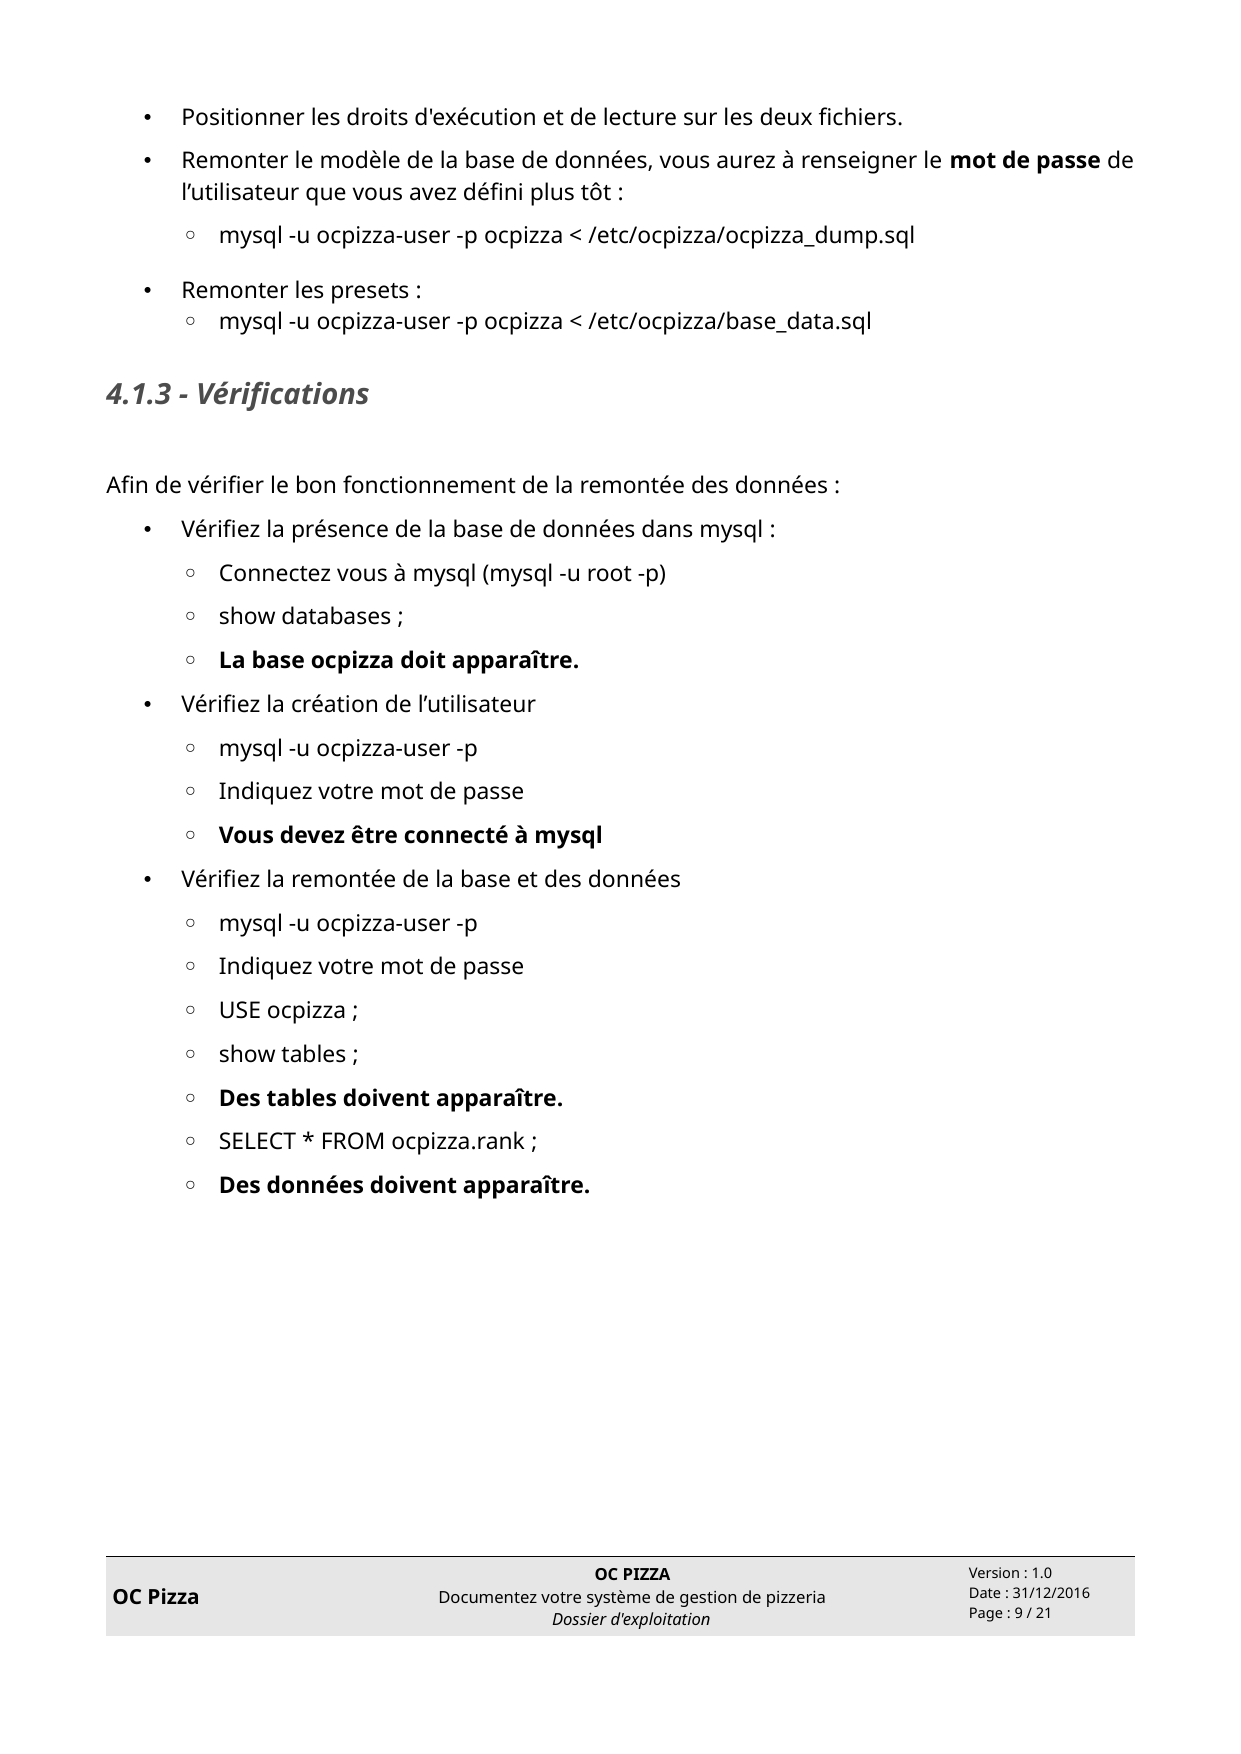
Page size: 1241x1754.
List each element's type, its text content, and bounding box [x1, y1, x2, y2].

list Remonter le modèle de la base de données, vous aurez à renseigner le mot de passe de l’utilisateur que vous avez défini plus tôt : [144, 144, 1134, 207]
list Des données doivent apparaître. [181, 1169, 1134, 1200]
subtitle Vérifications [106, 373, 1134, 413]
list Remonter les presets : [144, 274, 1134, 305]
list mysql -u ocpizza-user -p [181, 732, 1134, 763]
list mysql -u ocpizza-user -p [181, 907, 1134, 938]
list Positionner les droits d'exécution et de lecture sur les deux fichiers. [144, 100, 1134, 132]
list Vérifiez la présence de la base de données dans mysql : [144, 513, 1134, 544]
list mysql -u ocpizza-user -p ocpizza < /etc/ocpizza/ocpizza_dump.sql [181, 219, 1134, 250]
list Vous devez être connecté à mysql [181, 819, 1134, 850]
list USE ocpizza ; [181, 994, 1134, 1025]
list show tables ; [181, 1038, 1134, 1069]
list show databases ; [181, 600, 1134, 632]
list mysql -u ocpizza-user -p ocpizza < /etc/ocpizza/base_data.sql [181, 305, 1134, 337]
list Indiquez votre mot de passe [181, 950, 1134, 982]
list Des tables doivent apparaître. [181, 1082, 1134, 1113]
list Vérifiez la remontée de la base et des données [144, 863, 1134, 894]
list La base ocpizza doit apparaître. [181, 644, 1134, 675]
list SELECT * FROM ocpizza.rank ; [181, 1125, 1134, 1157]
list Indiquez votre mot de passe [181, 775, 1134, 807]
list Vérifiez la création de l’utilisateur [144, 688, 1134, 719]
list Connectez vous à mysql (mysql -u root -p) [181, 557, 1134, 588]
text Afin de vérifier le bon fonctionnement de la remontée des données : [106, 469, 1134, 500]
